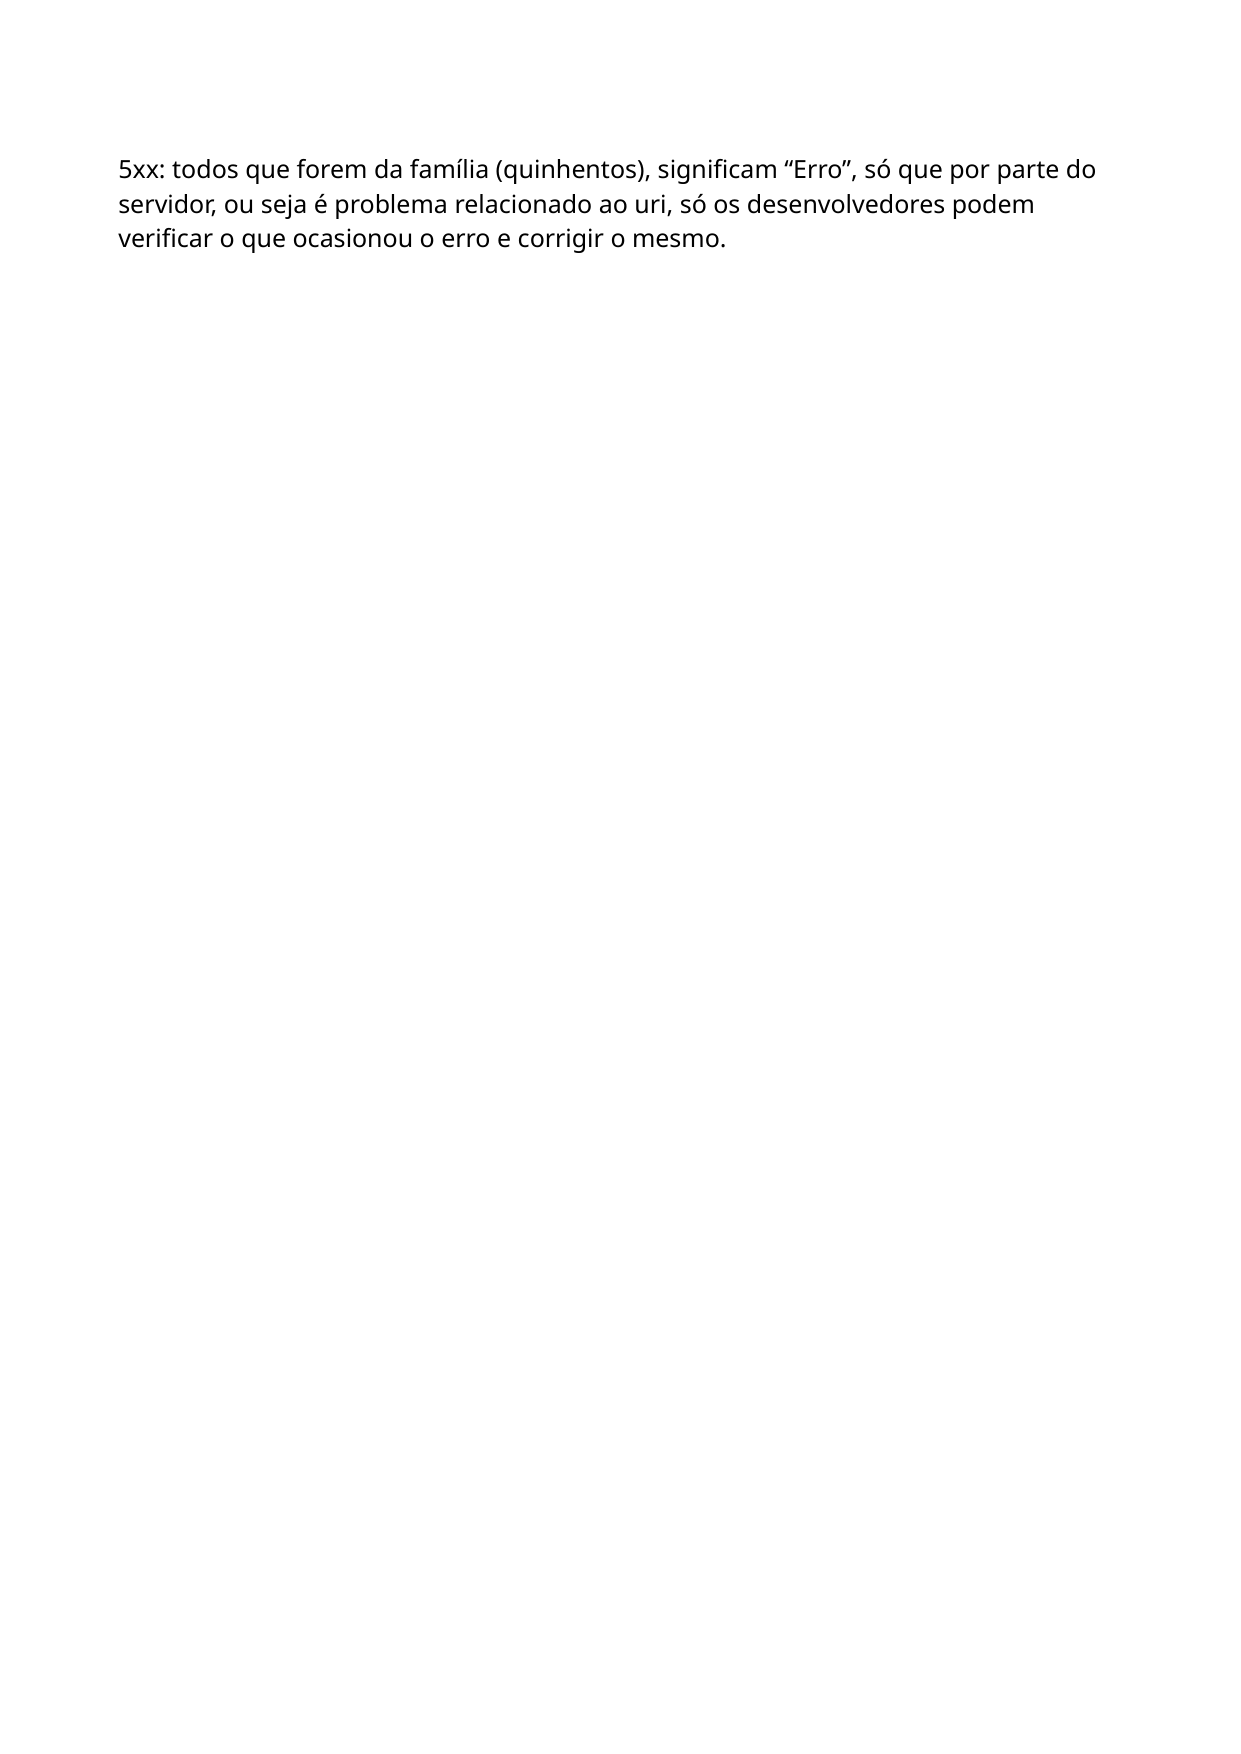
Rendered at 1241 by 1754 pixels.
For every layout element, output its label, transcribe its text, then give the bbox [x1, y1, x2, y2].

text 5xx: todos que forem da família (quinhentos), significam “Erro”, só que por parte do servidor, ou seja é problema relacionado ao uri, só os desenvolvedores podem verificar o que ocasionou o erro e corrigir o mesmo. [118, 152, 1122, 254]
